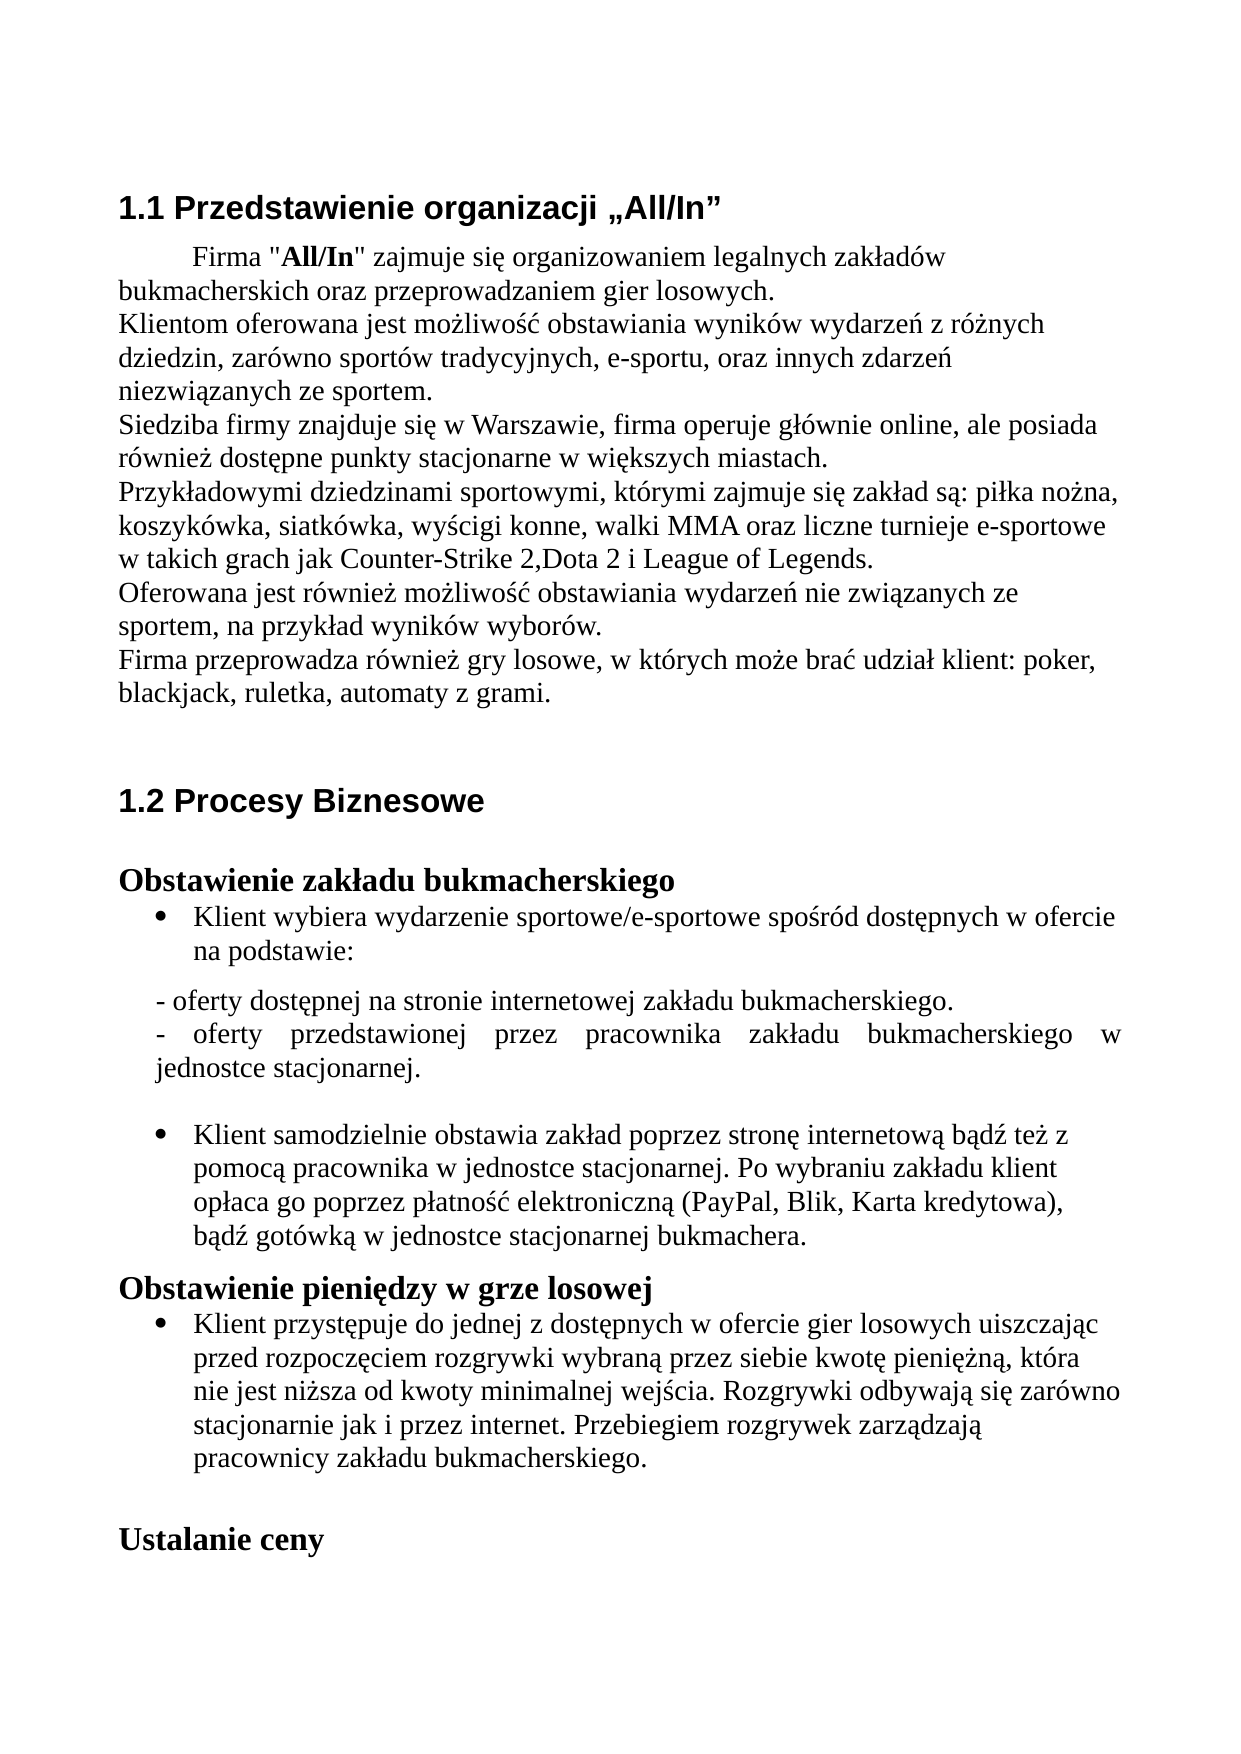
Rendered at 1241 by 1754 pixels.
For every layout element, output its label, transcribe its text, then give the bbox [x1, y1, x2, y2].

subtitle 1.1 Przedstawienie organizacji „All/In” [118, 188, 1122, 227]
list Klient samodzielnie obstawia zakład poprzez stronę internetową bądź też z pomocą pracownika w jednostce stacjonarnej. Po wybraniu zakładu klient opłaca go poprzez płatność elektroniczną (PayPal, Blik, Karta kredytowa), bądź gotówką w jednostce stacjonarnej bukmachera. [156, 1117, 1122, 1251]
text Obstawienie pieniędzy w grze losowej [118, 1268, 1122, 1306]
text Klientom oferowana jest możliwość obstawiania wyników wydarzeń z różnych dziedzin, zarówno sportów tradycyjnych, e-sportu, oraz innych zdarzeń niezwiązanych ze sportem. [118, 306, 1122, 407]
subtitle 1.2 Procesy Biznesowe [118, 781, 1122, 819]
text Firma "All/In" zajmuje się organizowaniem legalnych zakładów bukmacherskich oraz przeprowadzaniem gier losowych. [118, 239, 1122, 306]
text Ustalanie ceny [118, 1519, 1122, 1558]
text Oferowana jest również możliwość obstawiania wydarzeń nie związanych ze sportem, na przykład wyników wyborów. [118, 575, 1122, 642]
text Siedziba firmy znajduje się w Warszawie, firma operuje głównie online, ale posiada również dostępne punkty stacjonarne w większych miastach. [118, 407, 1122, 474]
text - oferty dostępnej na stronie internetowej zakładu bukmacherskiego. [118, 983, 1122, 1016]
list Klient przystępuje do jednej z dostępnych w ofercie gier losowych uiszczając przed rozpoczęciem rozgrywki wybraną przez siebie kwotę pieniężną, która nie jest niższa od kwoty minimalnej wejścia. Rozgrywki odbywają się zarówno stacjonarnie jak i przez internet. Przebiegiem rozgrywek zarządzają pracownicy zakładu bukmacherskiego. [156, 1306, 1122, 1474]
text - oferty przedstawionej przez pracownika zakładu bukmacherskiego w jednostce stacjonarnej. [156, 1016, 1122, 1083]
text Obstawienie zakładu bukmacherskiego [118, 861, 1122, 899]
list Klient wybiera wydarzenie sportowe/e-sportowe spośród dostępnych w ofercie na podstawie: [156, 899, 1122, 966]
text Firma przeprowadza również gry losowe, w których może brać udział klient: poker, blackjack, ruletka, automaty z grami. [118, 642, 1122, 709]
text Przykładowymi dziedzinami sportowymi, którymi zajmuje się zakład są: piłka nożna, koszykówka, siatkówka, wyścigi konne, walki MMA oraz liczne turnieje e-sportowe w takich grach jak Counter-Strike 2,Dota 2 i League of Legends. [118, 474, 1122, 575]
